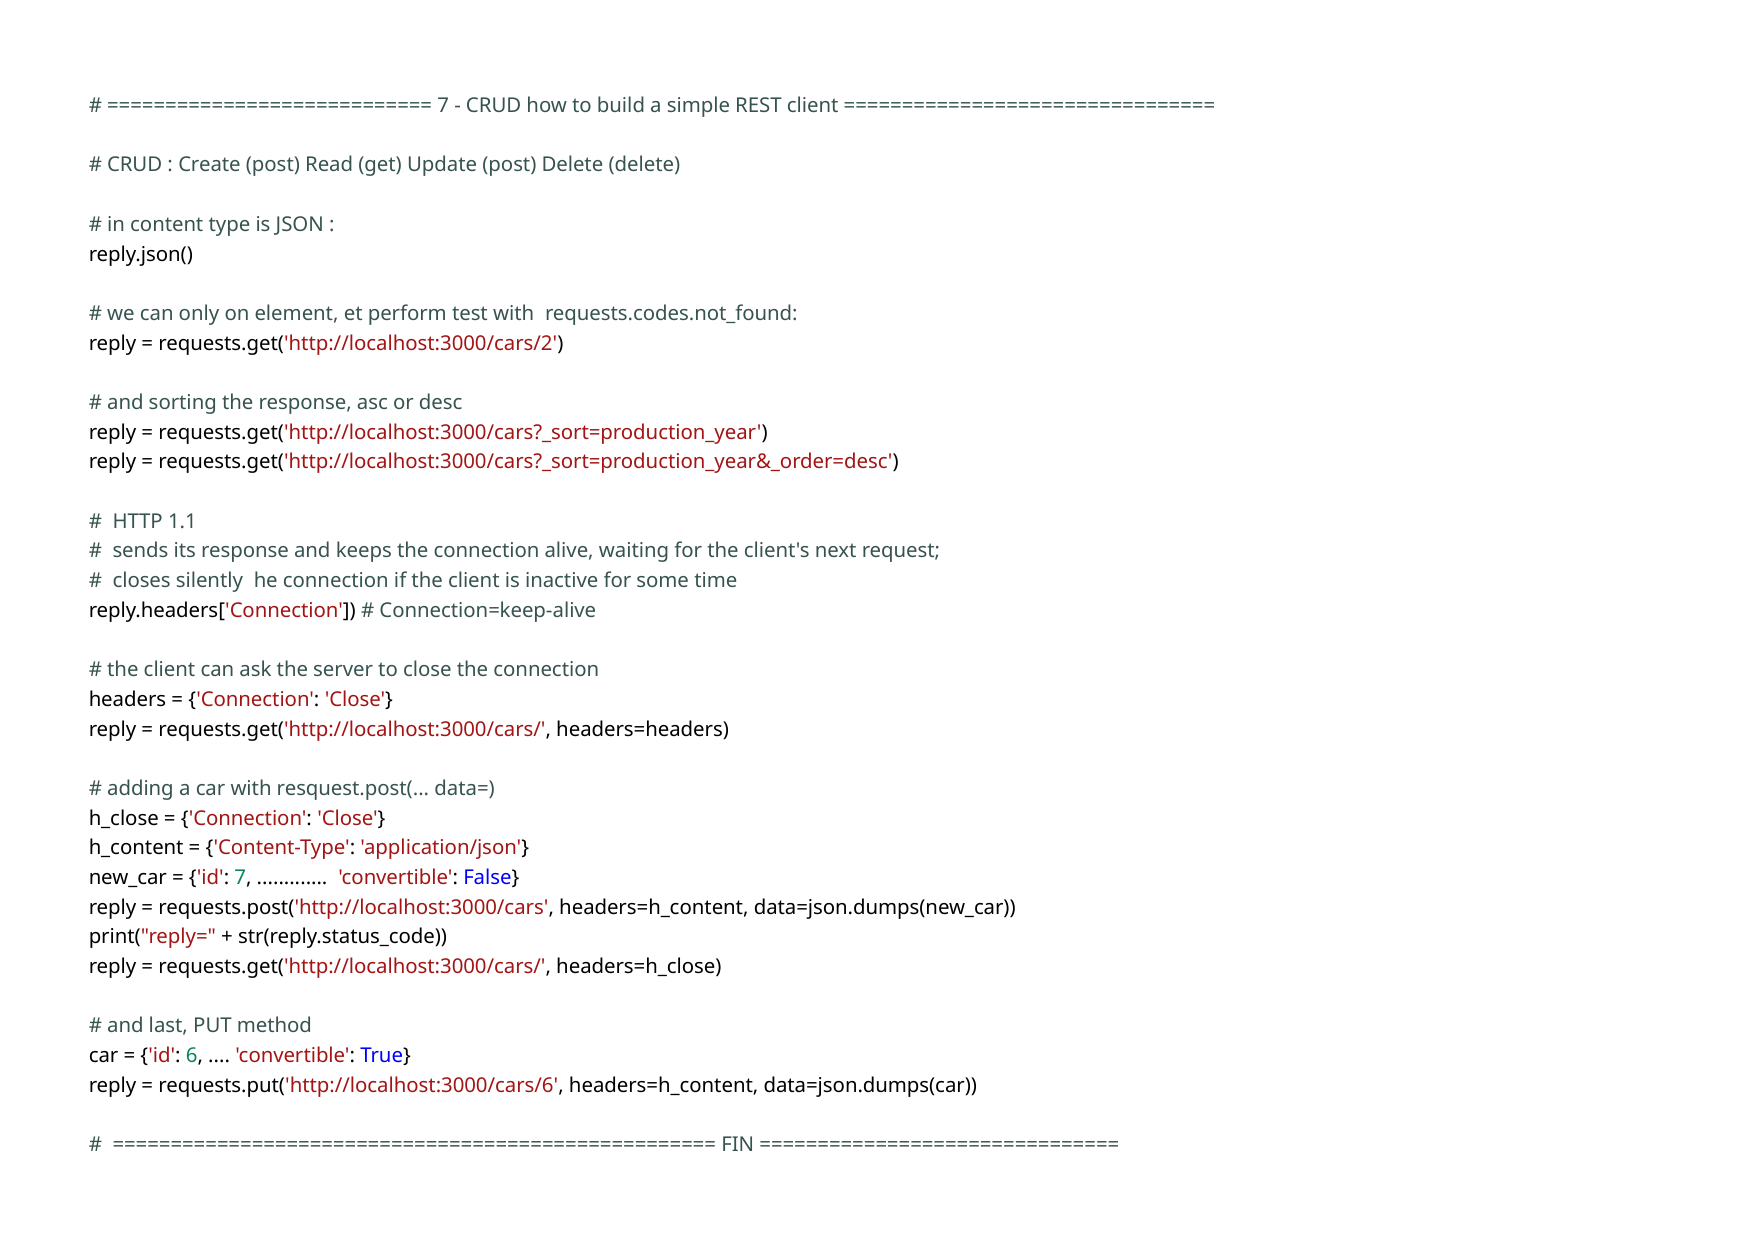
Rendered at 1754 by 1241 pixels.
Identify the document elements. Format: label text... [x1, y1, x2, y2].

text # sends its response and keeps the connection alive, waiting for the client's next request; [88, 534, 1724, 564]
text reply.headers['Connection']) # Connection=keep-alive [88, 593, 1724, 623]
text # and sorting the response, asc or desc [88, 386, 1724, 415]
text new_car = {'id': 7, ............. 'convertible': False} [88, 861, 1724, 890]
text # in content type is JSON : [88, 207, 1724, 237]
text reply = requests.get('http://localhost:3000/cars?_sort=production_year') [88, 415, 1724, 445]
text reply = requests.get('http://localhost:3000/cars?_sort=production_year&_order=desc') [88, 445, 1724, 475]
text reply = requests.put('http://localhost:3000/cars/6', headers=h_content, data=json.dumps(car)) [88, 1068, 1724, 1098]
text print("reply=" + str(reply.status_code)) [88, 920, 1724, 950]
text h_close = {'Connection': 'Close'} [88, 801, 1724, 831]
text # HTTP 1.1 [88, 504, 1724, 534]
text # we can only on element, et perform test with requests.codes.not_found: [88, 297, 1724, 326]
text # adding a car with resquest.post(... data=) [88, 772, 1724, 801]
text # CRUD : Create (post) Read (get) Update (post) Delete (delete) [88, 148, 1724, 178]
text reply = requests.get('http://localhost:3000/cars/', headers=headers) [88, 712, 1724, 742]
text reply.json() [88, 237, 1724, 267]
text reply = requests.get('http://localhost:3000/cars/', headers=h_close) [88, 950, 1724, 979]
text # ==================================================== FIN =============================== [88, 1128, 1724, 1157]
text # and last, PUT method [88, 1009, 1724, 1039]
text reply = requests.get('http://localhost:3000/cars/2') [88, 326, 1724, 356]
text car = {'id': 6, .... 'convertible': True} [88, 1039, 1724, 1068]
text reply = requests.post('http://localhost:3000/cars', headers=h_content, data=json.dumps(new_car)) [88, 890, 1724, 920]
text # the client can ask the server to close the connection [88, 653, 1724, 682]
text # closes silently he connection if the client is inactive for some time [88, 564, 1724, 593]
text headers = {'Connection': 'Close'} [88, 682, 1724, 712]
text # ============================ 7 - CRUD how to build a simple REST client ================================ [88, 89, 1724, 118]
text h_content = {'Content-Type': 'application/json'} [88, 831, 1724, 861]
